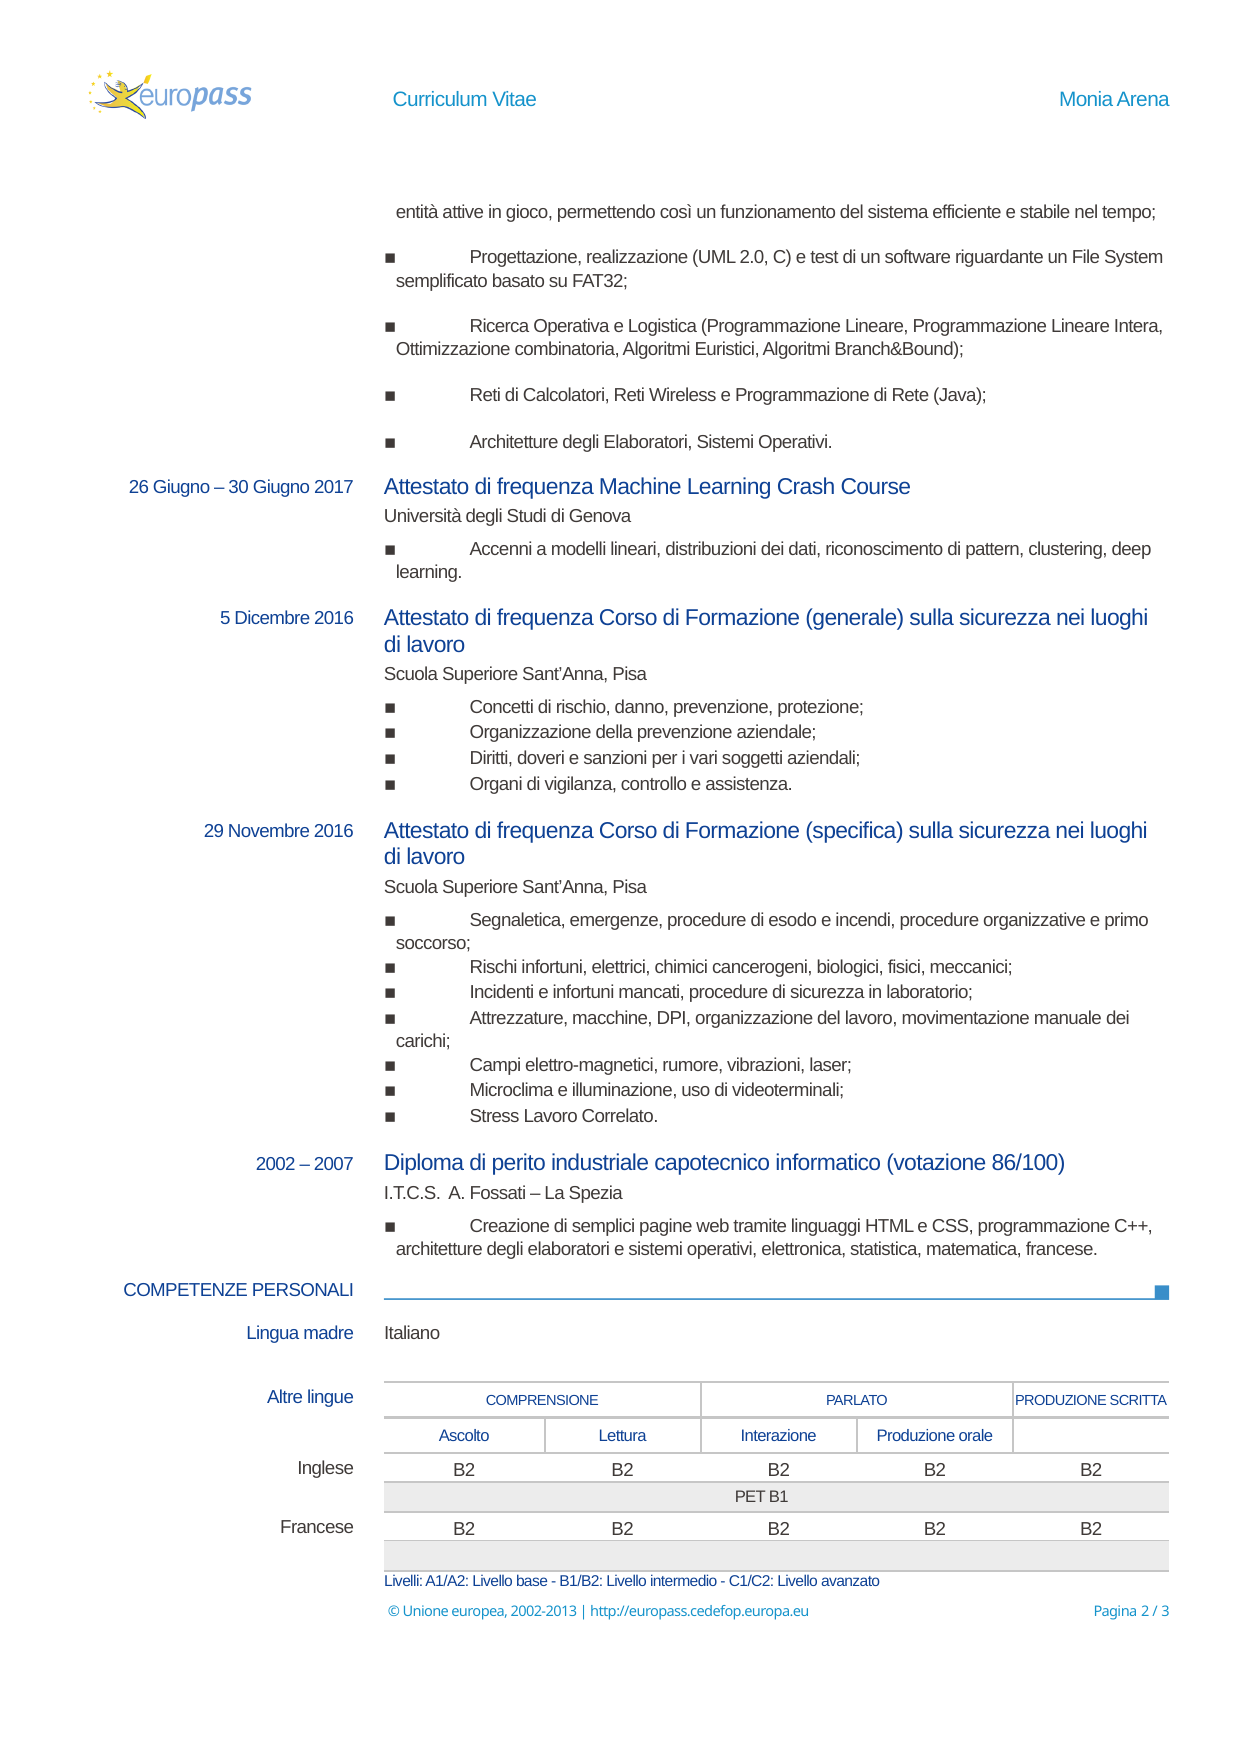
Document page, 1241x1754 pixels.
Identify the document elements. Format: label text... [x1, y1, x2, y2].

table_cell B2 [384, 1454, 545, 1481]
table_header Attestato di frequenza Machine Learning Crash Course [384, 473, 1162, 499]
table_cell B2 [857, 1513, 1013, 1540]
table_header 2002 – 2007 [89, 1149, 384, 1259]
table_header 26 Giugno – 30 Giugno 2017 [89, 473, 384, 604]
table_header [1163, 473, 1169, 499]
table_cell Attestato di frequenza Corso di Formazione (generale) sulla sicurezza nei luoghi di lavoro [384, 604, 1162, 657]
table_cell Scuola Superiore Sant’Anna, Pisa [384, 870, 1169, 906]
table_cell entità attive in gioco, permettendo così un funzionamento del sistema efficiente e stabile nel tempo; Progettazione, realizzazione (UML 2.0, C) e test di un software riguardante un File System semplificato basato su FAT32; Ricerca Operativa e Logistica (Programmazione Lineare, Programmazione Lineare Intera, Ottimizzazione combinatoria, Algoritmi Euristici, Algoritmi Branch&Bound); Reti di Calcolatori, Reti Wireless e Programmazione di Rete (Java); Architetture degli Elaboratori, Sistemi Operativi. [384, 201, 1169, 454]
table_cell B2 [701, 1454, 857, 1481]
table_cell Francese [89, 1511, 384, 1540]
table_cell B2 [545, 1513, 701, 1540]
table_header [1163, 1149, 1169, 1176]
table_header Diploma di perito industriale capotecnico informatico (votazione 86/100) [384, 1149, 1162, 1176]
table_cell B2 [701, 1513, 857, 1540]
table_header [384, 1278, 1169, 1298]
table_cell Segnaletica, emergenze, procedure di esodo e incendi, procedure organizzative e primo soccorso; Rischi infortuni, elettrici, chimici cancerogeni, biologici, fisici, meccanici; Incidenti e infortuni mancati, procedure di sicurezza in laboratorio; Attrezzature, macchine, DPI, organizzazione del lavoro, movimentazione manuale dei carichi; Campi elettro-magnetici, rumore, vibrazioni, laser; Microclima e illuminazione, uso di videoterminali; Stress Lavoro Correlato. [384, 906, 1169, 1128]
table_header [89, 201, 384, 454]
table_cell [384, 1541, 1169, 1570]
table_cell 5 Dicembre 2016 [89, 604, 384, 817]
table_cell PET B1 [384, 1483, 1169, 1511]
table_cell 29 Novembre 2016 [89, 817, 384, 1128]
table_cell Accenni a modelli lineari, distribuzioni dei dati, riconoscimento di pattern, clustering, deep learning. [384, 536, 1169, 604]
table_cell [1163, 817, 1169, 870]
table_cell COMPRENSIONE [384, 1383, 700, 1416]
table_cell Attestato di frequenza Corso di Formazione (specifica) sulla sicurezza nei luoghi di lavoro [384, 817, 1162, 870]
table_header COMPETENZE PERSONALI [89, 1278, 384, 1300]
table_cell [89, 1481, 384, 1511]
table_cell I.T.C.S. A. Fossati – La Spezia [384, 1176, 1169, 1212]
table_cell [1014, 1419, 1169, 1452]
table_cell B2 [545, 1454, 701, 1481]
table_cell [1163, 604, 1169, 657]
table_cell B2 [1013, 1454, 1169, 1481]
table_cell Lettura [546, 1419, 700, 1452]
table_cell PRODUZIONE SCRITTA [1014, 1383, 1169, 1416]
table_cell [89, 1346, 384, 1381]
table_cell Produzione orale [858, 1419, 1012, 1452]
table_cell Scuola Superiore Sant’Anna, Pisa [384, 657, 1169, 693]
table_cell PARLATO [702, 1383, 1012, 1416]
table_cell B2 [857, 1454, 1013, 1481]
table_cell [89, 1540, 384, 1570]
table_cell Interazione [702, 1419, 856, 1452]
table_cell Università degli Studi di Genova [384, 499, 1169, 536]
table_cell [89, 1570, 384, 1600]
table_header Lingua madre [89, 1319, 384, 1346]
table_cell Ascolto [384, 1419, 544, 1452]
table_cell B2 [1013, 1513, 1169, 1540]
table_cell Altre lingue [89, 1381, 384, 1452]
table_cell B2 [384, 1513, 545, 1540]
table_cell [384, 1346, 1169, 1381]
table_cell Concetti di rischio, danno, prevenzione, protezione; Organizzazione della prevenzione aziendale; Diritti, doveri e sanzioni per i vari soggetti aziendali; Organi di vigilanza, controllo e assistenza. [384, 693, 1169, 817]
table_cell Inglese [89, 1452, 384, 1481]
table_cell Livelli: A1/A2: Livello base - B1/B2: Livello intermedio - C1/C2: Livello avanzato [384, 1572, 1169, 1600]
table_cell Creazione di semplici pagine web tramite linguaggi HTML e CSS, programmazione C++, architetture degli elaboratori e sistemi operativi, elettronica, statistica, matematica, francese. [384, 1212, 1169, 1259]
table_header Italiano [384, 1319, 1169, 1346]
